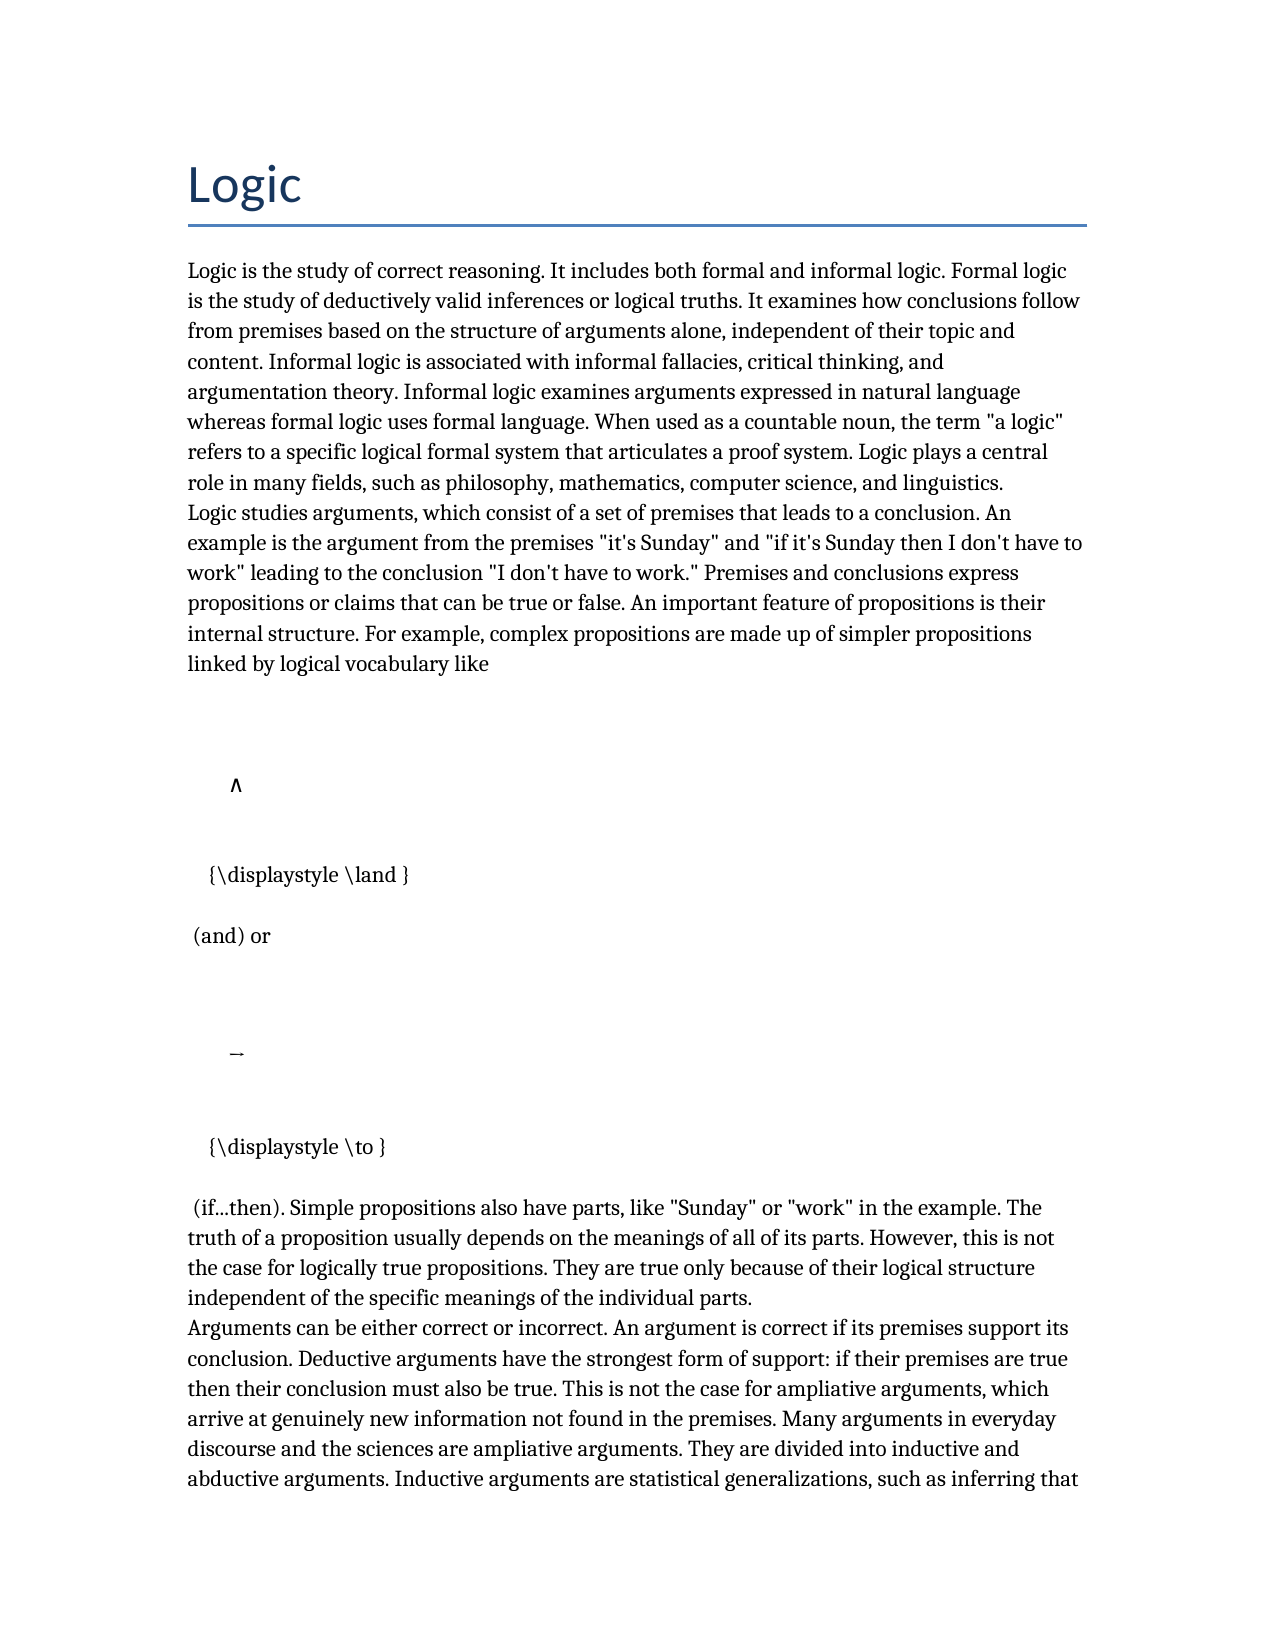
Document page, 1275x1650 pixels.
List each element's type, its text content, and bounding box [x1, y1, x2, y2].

text Logic is the study of correct reasoning. It includes both formal and informal logic. Formal logic is the study of deductively valid inferences or logical truths. It examines how conclusions follow from premises based on the structure of arguments alone, independent of their topic and content. Informal logic is associated with informal fallacies, critical thinking, and argumentation theory. Informal logic examines arguments expressed in natural language whereas formal logic uses formal language. When used as a countable noun, the term "a logic" refers to a specific logical formal system that articulates a proof system. Logic plays a central role in many fields, such as philosophy, mathematics, computer science, and linguistics. Logic studies arguments, which consist of a set of premises that leads to a conclusion. An example is the argument from the premises "it's Sunday" and "if it's Sunday then I don't have to work" leading to the conclusion "I don't have to work." Premises and conclusions express propositions or claims that can be true or false. An important feature of propositions is their internal structure. For example, complex propositions are made up of simpler propositions linked by logical vocabulary like ∧ {\displaystyle \land } (and) or → {\displaystyle \to } (if...then). Simple propositions also have parts, like "Sunday" or "work" in the example. The truth of a proposition usually depends on the meanings of all of its parts. However, this is not the case for logically true propositions. They are true only because of their logical structure independent of the specific meanings of the individual parts. Arguments can be either correct or incorrect. An argument is correct if its premises support its conclusion. Deductive arguments have the strongest form of support: if their premises are true then their conclusion must also be true. This is not the case for ampliative arguments, which arrive at genuinely new information not found in the premises. Many arguments in everyday discourse and the sciences are ampliative arguments. They are divided into inductive and abductive arguments. Inductive arguments are statistical generalizations, such as inferring that [187, 258, 1087, 1492]
title Logic [187, 150, 1087, 227]
